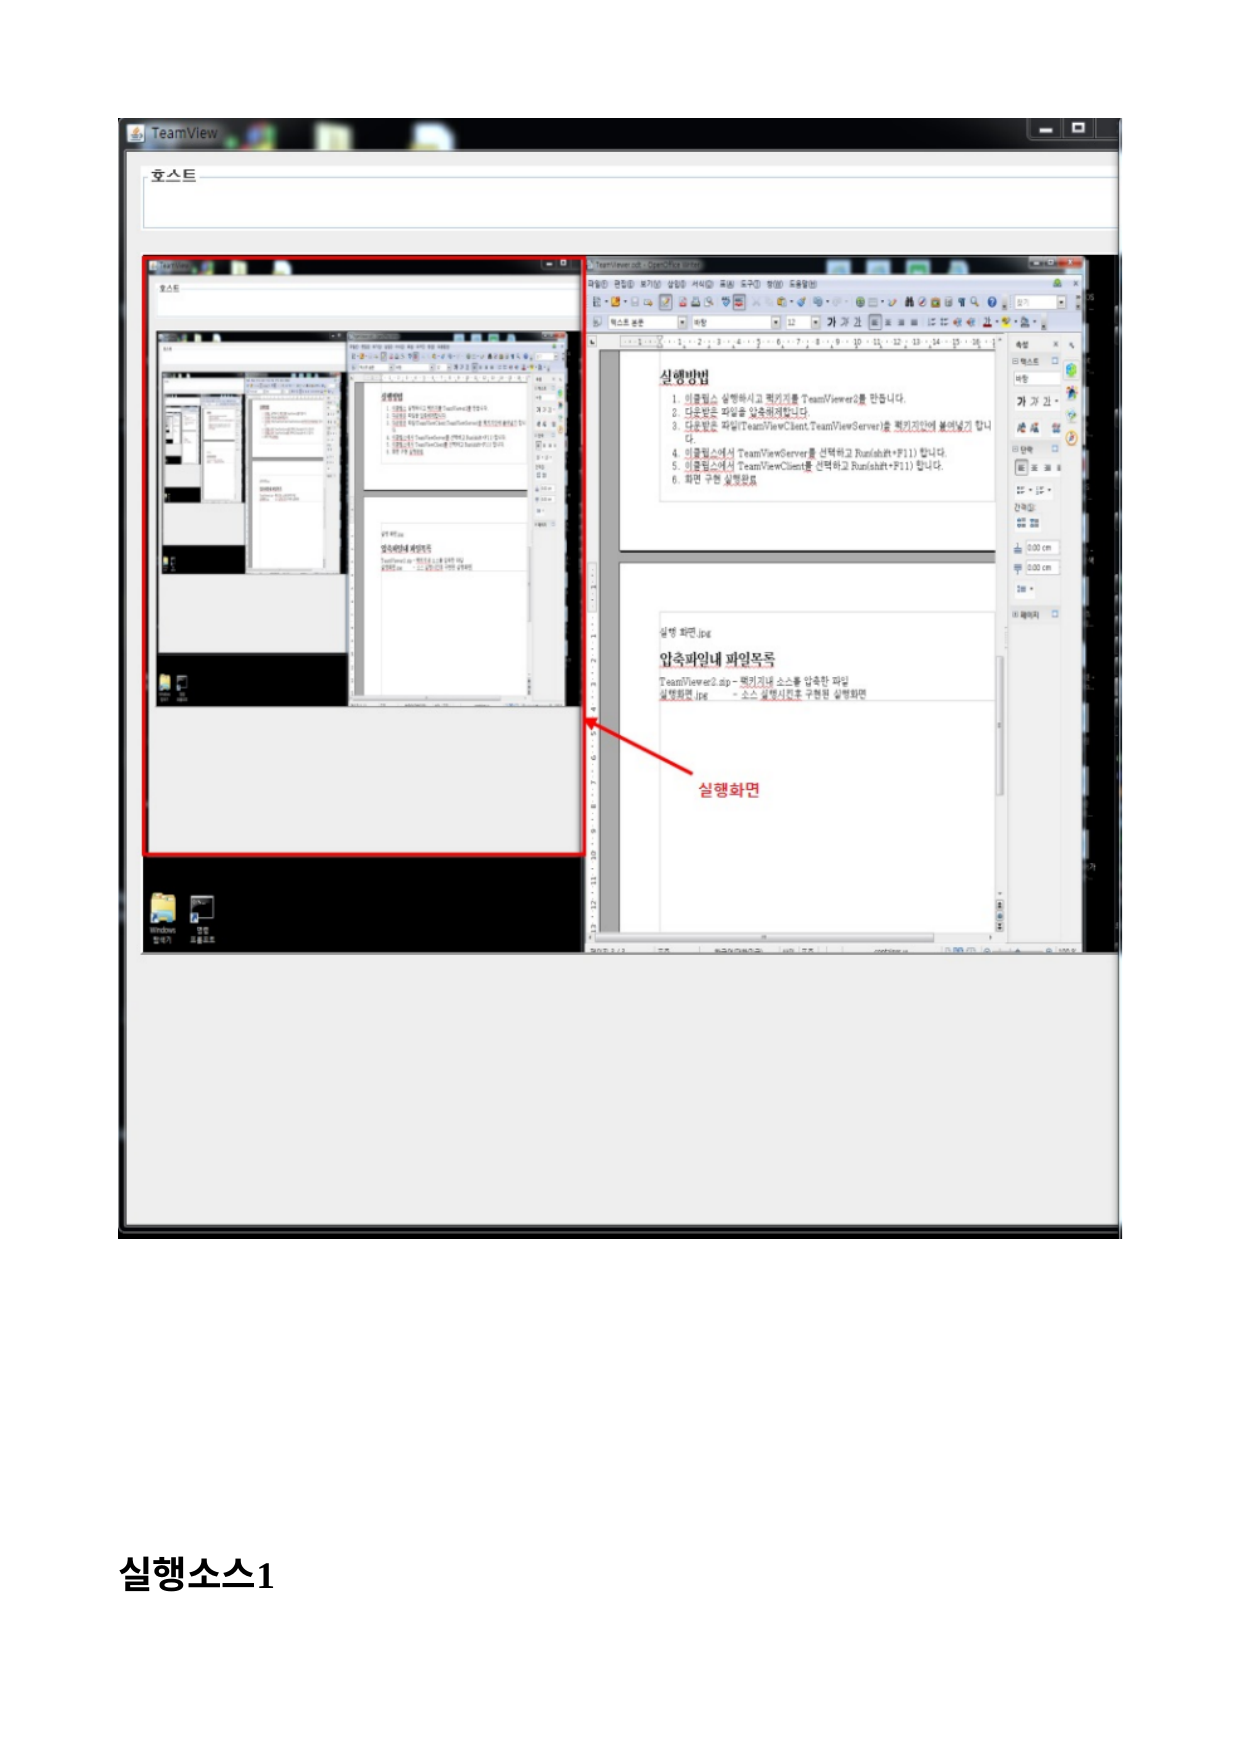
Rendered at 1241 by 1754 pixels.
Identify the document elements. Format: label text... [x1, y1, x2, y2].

subtitle 실행소스1 [118, 1545, 1122, 1600]
picture [118, 118, 1123, 1239]
